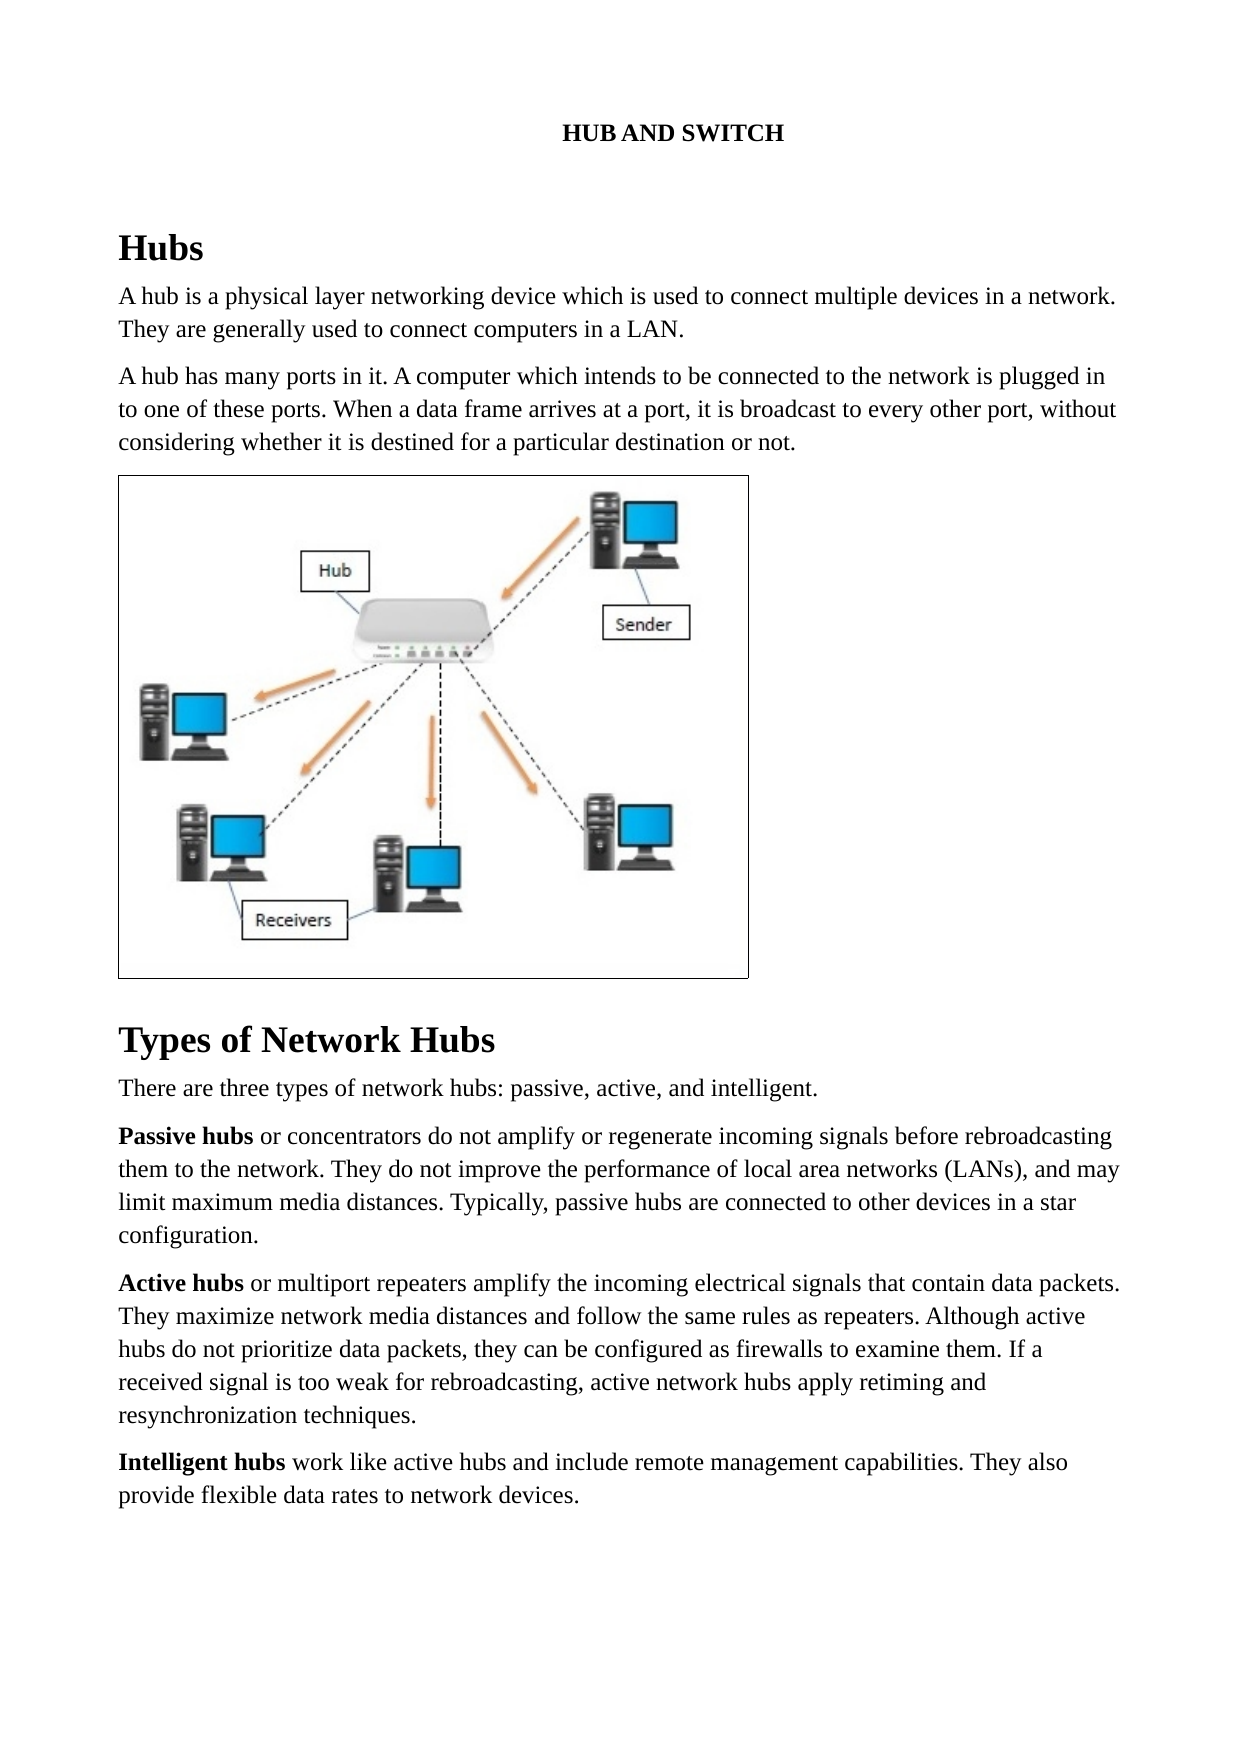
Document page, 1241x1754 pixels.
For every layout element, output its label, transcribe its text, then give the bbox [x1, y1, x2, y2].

subtitle Hubs [118, 225, 1122, 268]
text There are three types of network hubs: passive, active, and intelligent. [118, 1073, 1122, 1102]
subtitle Types of Network Hubs [118, 1018, 1122, 1061]
text Intelligent hubs work like active hubs and include remote management capabilities. They also provide flexible data rates to network devices. [118, 1447, 1122, 1509]
text Passive hubs or concentrators do not amplify or regenerate incoming signals before rebroadcasting them to the network. They do not improve the performance of local area networks (LANs), and may limit maximum media distances. Typically, passive hubs are connected to other devices in a star configuration. [118, 1121, 1122, 1249]
text HUB AND SWITCH [118, 118, 1122, 147]
text A hub has many ports in it. A computer which intends to be connected to the network is plugged in to one of these ports. When a data frame arrives at a port, it is broadcast to every other port, without considering whether it is destined for a particular destination or not. [118, 361, 1122, 456]
picture [121, 478, 745, 976]
text A hub is a physical layer networking device which is used to connect multiple devices in a network. They are generally used to connect computers in a LAN. [118, 281, 1122, 343]
text Active hubs or multiport repeaters amplify the incoming electrical signals that contain data packets. They maximize network media distances and follow the same rules as repeaters. Although active hubs do not prioritize data packets, they can be configured as firewalls to examine them. If a received signal is too weak for rebroadcasting, active network hubs apply retiming and resynchronization techniques. [118, 1268, 1122, 1429]
